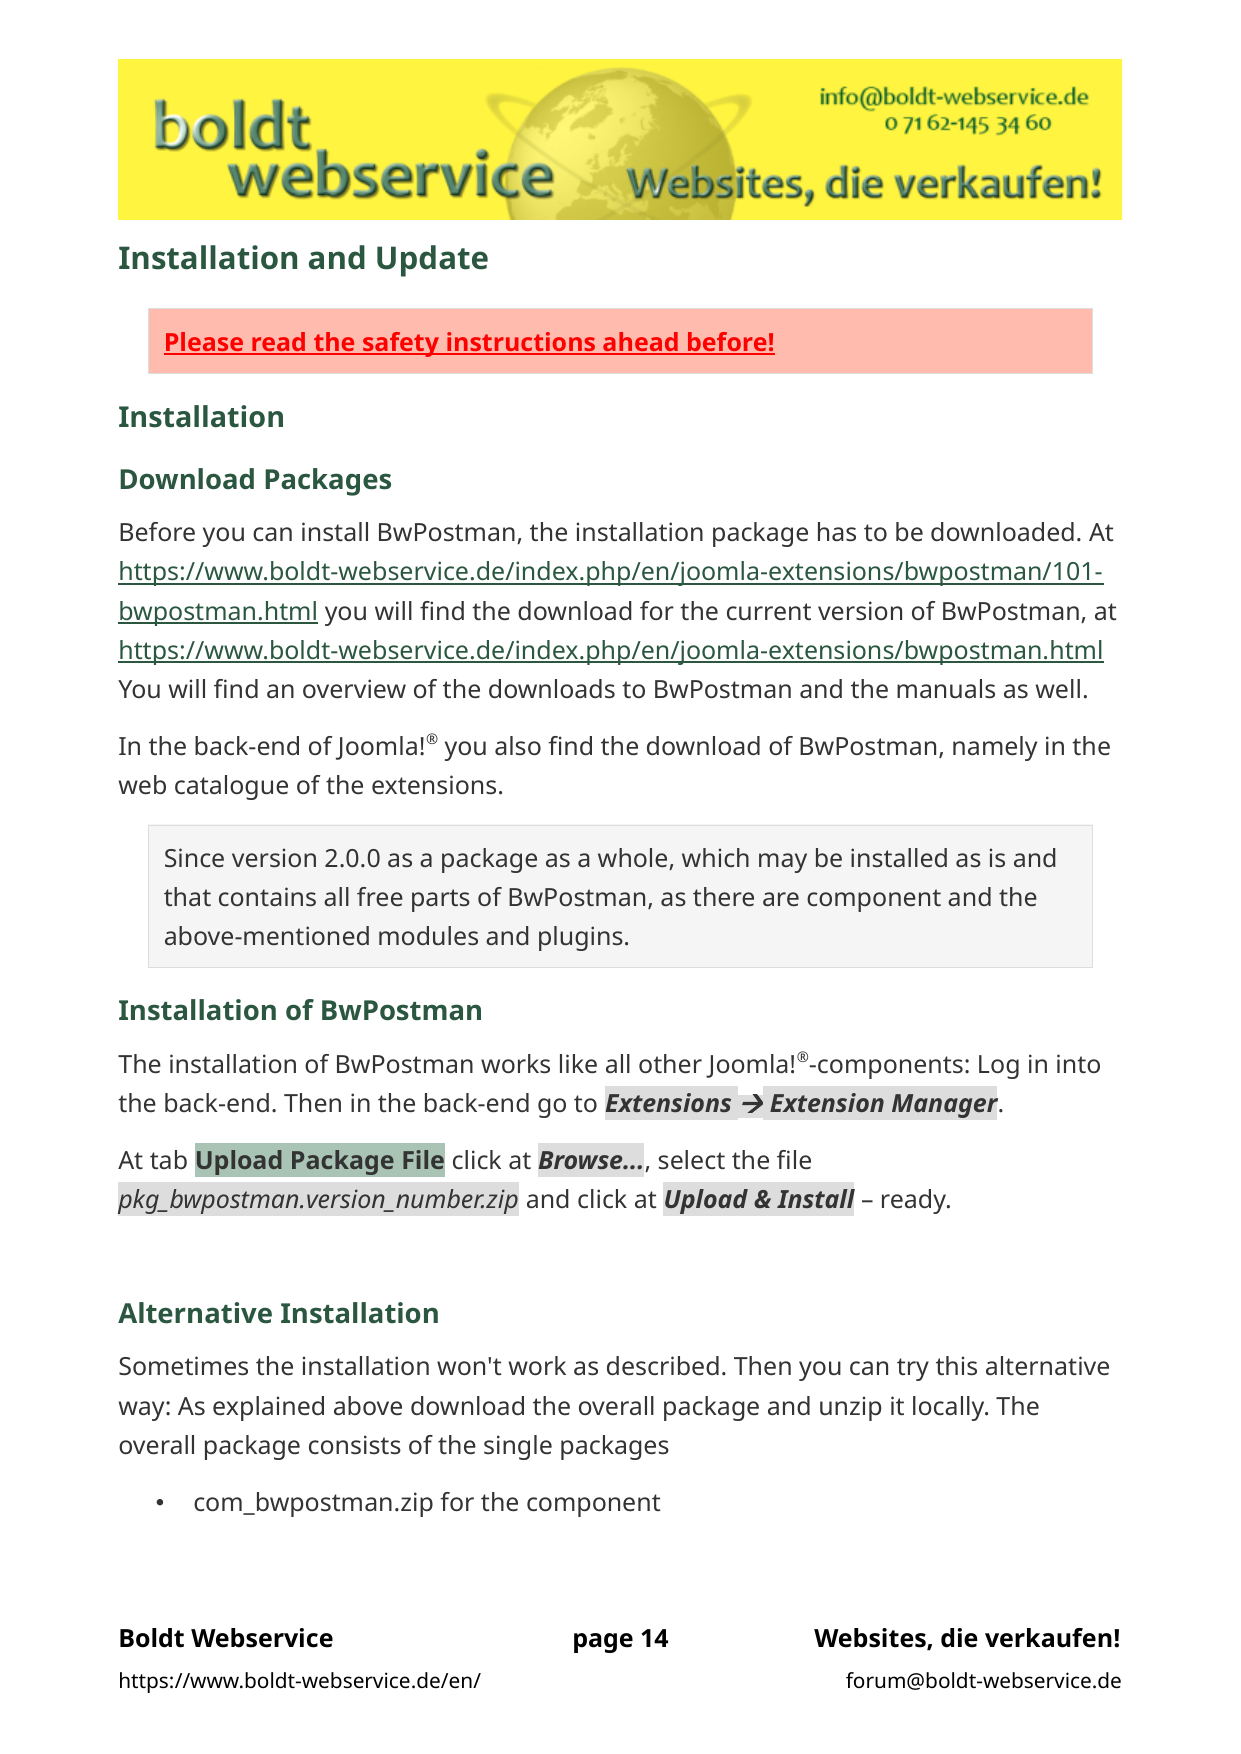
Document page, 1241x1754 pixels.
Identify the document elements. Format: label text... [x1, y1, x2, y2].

text Please read the safety instructions ahead before! [149, 309, 1092, 373]
text Sometimes the installation won't work as described. Then you can try this alternative way: As explained above download the overall package and unzip it locally. The overall package consists of the single packages [118, 1349, 1122, 1461]
subtitle Download Packages [118, 460, 1122, 497]
subtitle Installation of BwPostman [118, 991, 1122, 1029]
text At tab Upload Package File click at Browse..., select the file pkg_bwpostman.version_number.zip and click at Upload & Install – ready. [118, 1143, 1122, 1216]
picture [118, 59, 1123, 220]
text In the back-end of Joomla!® you also find the download of BwPostman, namely in the web catalogue of the extensions. [118, 728, 1122, 802]
text The installation of BwPostman works like all other Joomla!®-components: Log in into the back-end. Then in the back-end go to Extensions  Extension Manager. [118, 1047, 1122, 1120]
text Since version 2.0.0 as a package as a whole, which may be installed as is and that contains all free parts of BwPostman, as there are component and the above-mentioned modules and plugins. [149, 826, 1092, 967]
text Before you can install BwPostman, the installation package has to be downloaded. At https://www.boldt-webservice.de/index.php/en/joomla-extensions/bwpostman/101-bwpostman.html you will find the download for the current version of BwPostman, at https://www.boldt-webservice.de/index.php/en/joomla-extensions/bwpostman.html You will find an overview of the downloads to BwPostman and the manuals as well. [118, 515, 1122, 706]
subtitle Installation [118, 397, 1122, 436]
subtitle Alternative Installation [118, 1294, 1122, 1331]
list com_bwpostman.zip for the component [156, 1484, 1122, 1518]
subtitle Installation and Update [118, 236, 1122, 279]
